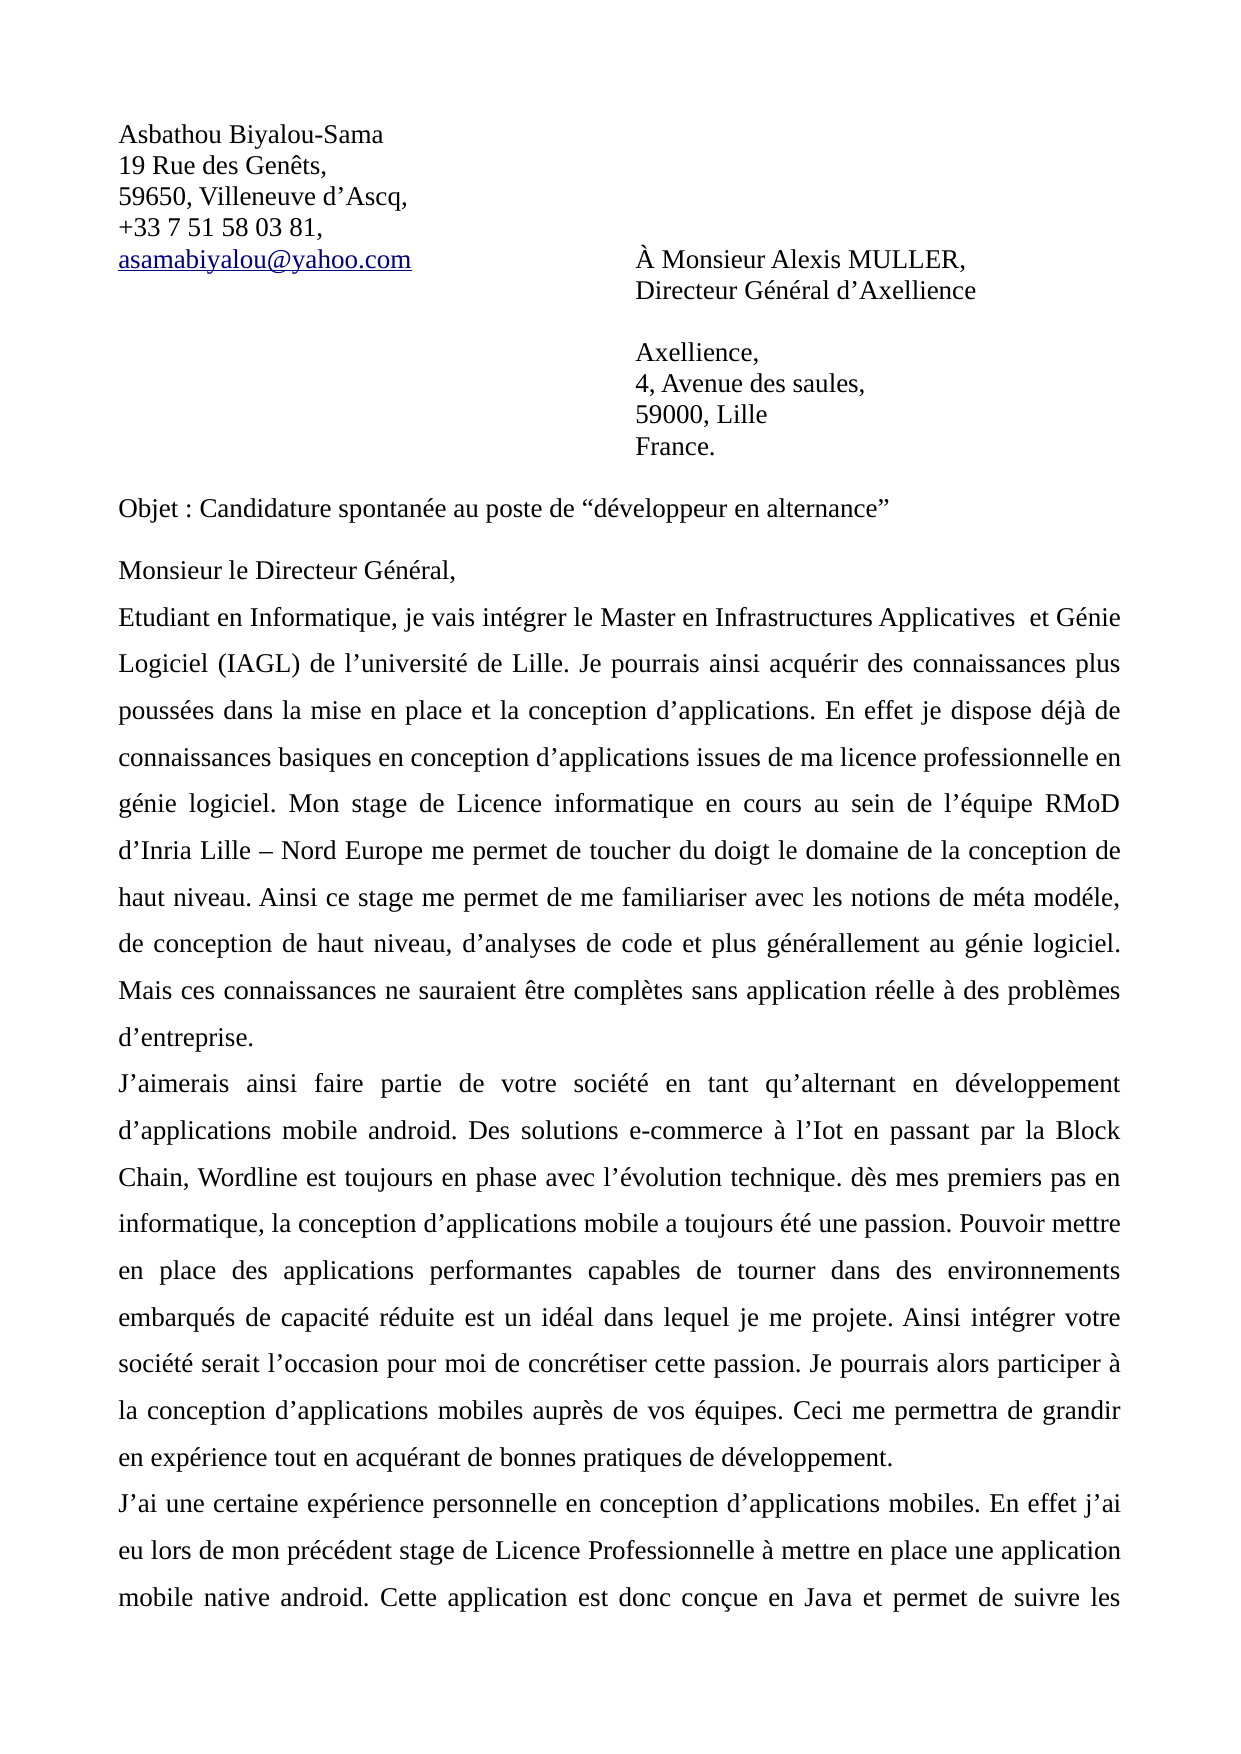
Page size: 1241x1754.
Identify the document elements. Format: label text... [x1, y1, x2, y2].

text Directeur Général d’Axellience [118, 274, 1122, 305]
text J’aimerais ainsi faire partie de votre société en tant qu’alternant en développement d’applications mobile android. Des solutions e-commerce à l’Iot en passant par la Block Chain, Wordline est toujours en phase avec l’évolution technique. dès mes premiers pas en informatique, la conception d’applications mobile a toujours été une passion. Pouvoir mettre en place des applications performantes capables de tourner dans des environnements embarqués de capacité réduite est un idéal dans lequel je me projete. Ainsi intégrer votre société serait l’occasion pour moi de concrétiser cette passion. Je pourrais alors participer à la conception d’applications mobiles auprès de vos équipes. Ceci me permettra de grandir en expérience tout en acquérant de bonnes pratiques de développement. [118, 1067, 1122, 1472]
text France. [118, 429, 1122, 461]
text Asbathou Biyalou-Sama [118, 118, 1122, 149]
text Objet : Candidature spontanée au poste de “développeur en alternance” [118, 492, 1122, 523]
text asamabiyalou@yahoo.com À Monsieur Alexis MULLER, [118, 243, 1122, 274]
text 59650, Villeneuve d’Ascq, [118, 180, 1122, 212]
text Axellience, [118, 336, 1122, 367]
text 4, Avenue des saules, [118, 367, 1122, 398]
text +33 7 51 58 03 81, [118, 212, 1122, 243]
text Monsieur le Directeur Général, [118, 554, 1122, 585]
text J’ai une certaine expérience personnelle en conception d’applications mobiles. En effet j’ai eu lors de mon précédent stage de Licence Professionnelle à mettre en place une application mobile native android. Cette application est donc conçue en Java et permet de suivre les [118, 1487, 1122, 1612]
text 59000, Lille [118, 398, 1122, 429]
text 19 Rue des Genêts, [118, 149, 1122, 180]
text Etudiant en Informatique, je vais intégrer le Master en Infrastructures Applicatives et Génie Logiciel (IAGL) de l’université de Lille. Je pourrais ainsi acquérir des connaissances plus poussées dans la mise en place et la conception d’applications. En effet je dispose déjà de connaissances basiques en conception d’applications issues de ma licence professionnelle en génie logiciel. Mon stage de Licence informatique en cours au sein de l’équipe RMoD d’Inria Lille – Nord Europe me permet de toucher du doigt le domaine de la conception de haut niveau. Ainsi ce stage me permet de me familiariser avec les notions de méta modéle, de conception de haut niveau, d’analyses de code et plus générallement au génie logiciel. Mais ces connaissances ne sauraient être complètes sans application réelle à des problèmes d’entreprise. [118, 601, 1122, 1052]
